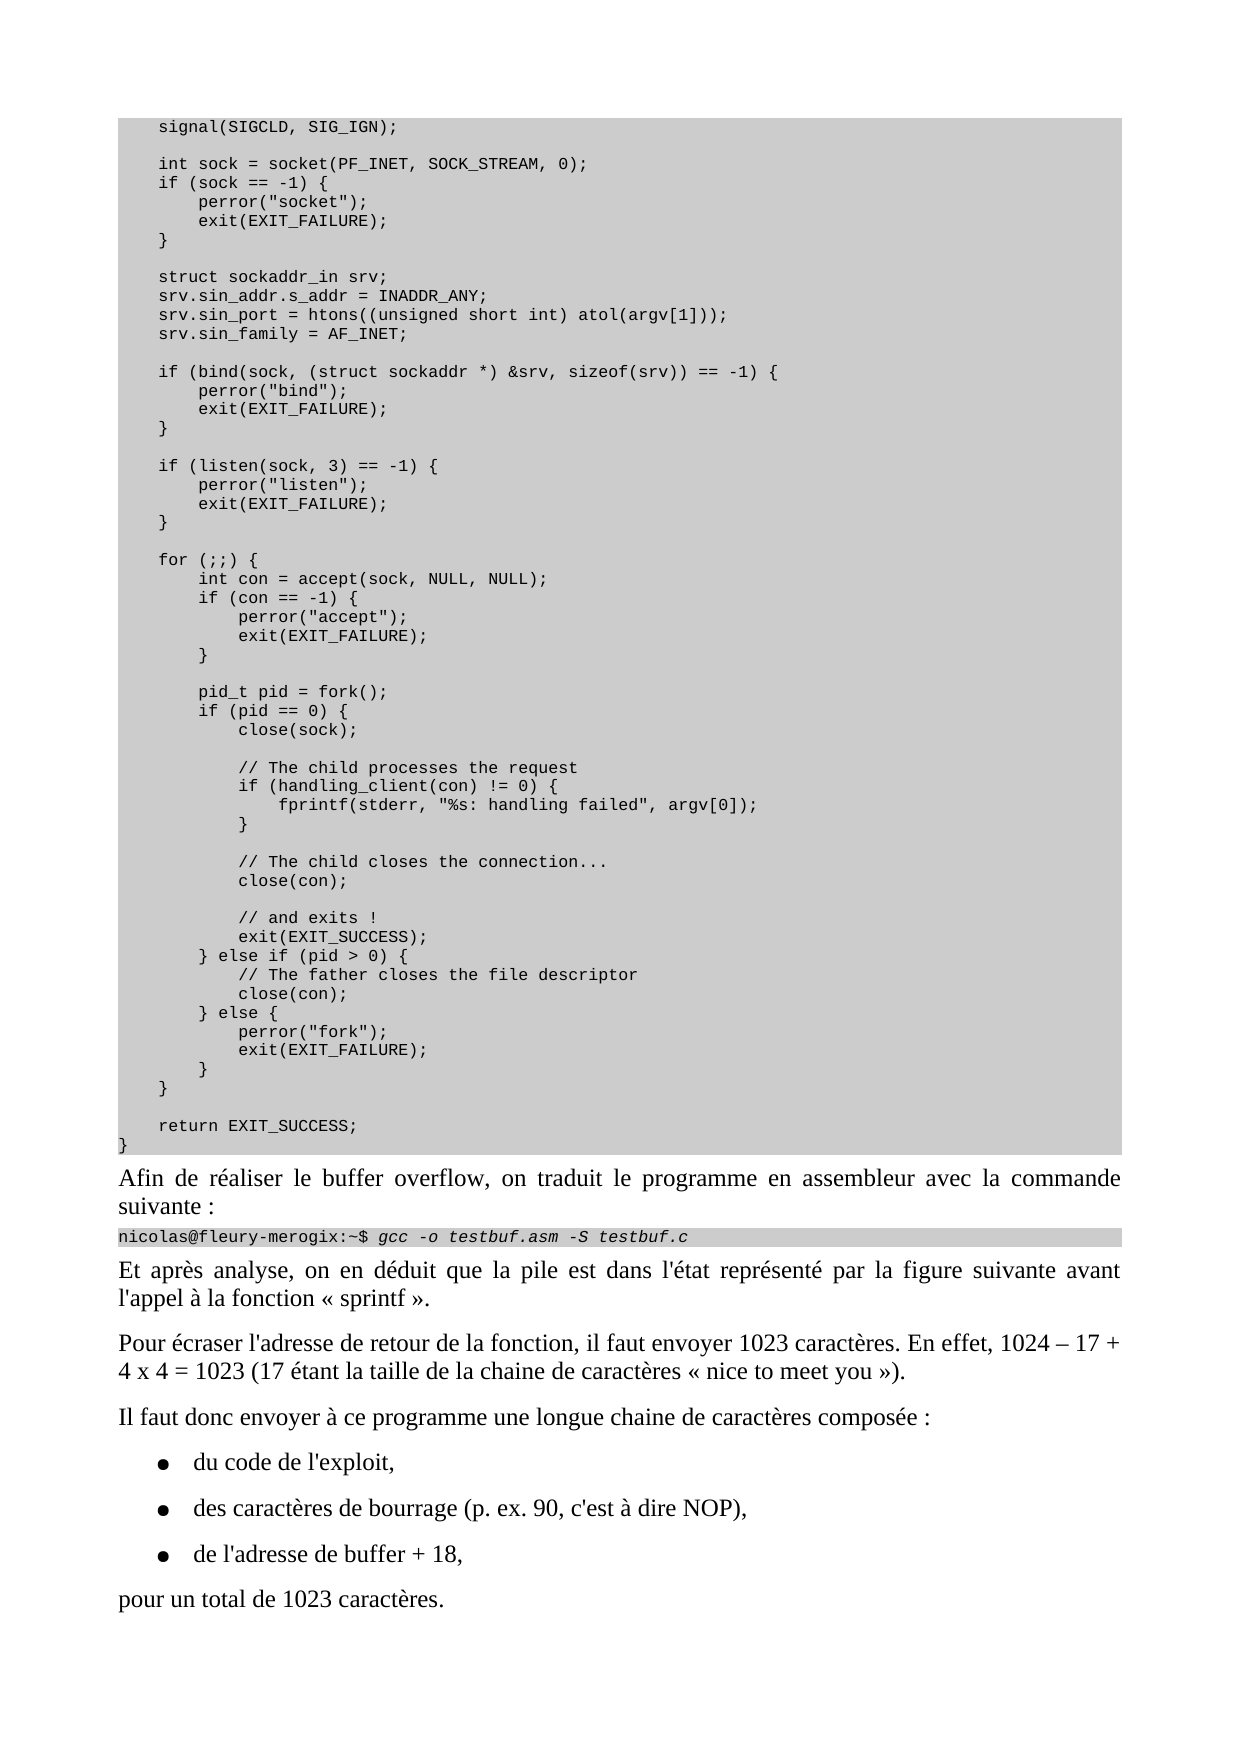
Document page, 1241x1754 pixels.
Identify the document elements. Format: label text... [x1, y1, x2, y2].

text if (con == -1) { [118, 589, 1122, 608]
list des caractères de bourrage (p. ex. 90, c'est à dire NOP), [156, 1494, 1122, 1522]
text pour un total de 1023 caractères. [118, 1585, 1122, 1613]
text // The father closes the file descriptor [118, 967, 1122, 985]
text close(con); [118, 985, 1122, 1004]
text Pour écraser l'adresse de retour de la fonction, il faut envoyer 1023 caractères. En effet, 1024 – 17 + 4 x 4 = 1023 (17 étant la taille de la chaine de caractères « nice to meet you »). [118, 1329, 1122, 1385]
list de l'adresse de buffer + 18, [156, 1540, 1122, 1567]
text int sock = socket(PF_INET, SOCK_STREAM, 0); [118, 156, 1122, 175]
text // and exits ! [118, 910, 1122, 929]
text struct sockaddr_in srv; [118, 269, 1122, 288]
text exit(EXIT_FAILURE); [118, 1042, 1122, 1061]
text perror("socket"); [118, 193, 1122, 212]
text if (handling_client(con) != 0) { [118, 778, 1122, 797]
text } [118, 646, 1122, 665]
text pid_t pid = fork(); [118, 684, 1122, 703]
text exit(EXIT_FAILURE); [118, 627, 1122, 646]
text fprintf(stderr, "%s: handling failed", argv[0]); [118, 797, 1122, 816]
text } [118, 420, 1122, 439]
text // The child closes the connection... [118, 853, 1122, 872]
text for (;;) { [118, 552, 1122, 571]
text perror("fork"); [118, 1023, 1122, 1042]
text srv.sin_addr.s_addr = INADDR_ANY; [118, 288, 1122, 307]
text } else { [118, 1004, 1122, 1023]
text exit(EXIT_FAILURE); [118, 212, 1122, 231]
text } else if (pid > 0) { [118, 948, 1122, 967]
text int con = accept(sock, NULL, NULL); [118, 571, 1122, 589]
text } [118, 1080, 1122, 1098]
text } [118, 1061, 1122, 1080]
text } [118, 231, 1122, 250]
text if (bind(sock, (struct sockaddr *) &srv, sizeof(srv)) == -1) { [118, 363, 1122, 382]
text srv.sin_port = htons((unsigned short int) atol(argv[1])); [118, 307, 1122, 326]
text perror("bind"); [118, 382, 1122, 401]
text } [118, 1136, 1122, 1155]
text nicolas@fleury-merogix:~$ gcc -o testbuf.asm -S testbuf.c [118, 1228, 1122, 1247]
text return EXIT_SUCCESS; [118, 1117, 1122, 1136]
text if (pid == 0) { [118, 703, 1122, 721]
text Afin de réaliser le buffer overflow, on traduit le programme en assembleur avec la commande suivante : [118, 1164, 1122, 1219]
text if (listen(sock, 3) == -1) { [118, 457, 1122, 476]
text exit(EXIT_SUCCESS); [118, 929, 1122, 948]
list du code de l'exploit, [156, 1448, 1122, 1476]
text if (sock == -1) { [118, 175, 1122, 193]
text perror("accept"); [118, 608, 1122, 627]
text } [118, 816, 1122, 834]
text exit(EXIT_FAILURE); [118, 401, 1122, 420]
text close(con); [118, 872, 1122, 891]
text perror("listen"); [118, 476, 1122, 495]
text close(sock); [118, 721, 1122, 740]
text } [118, 514, 1122, 533]
text Il faut donc envoyer à ce programme une longue chaine de caractères composée : [118, 1403, 1122, 1431]
text exit(EXIT_FAILURE); [118, 495, 1122, 514]
text Et après analyse, on en déduit que la pile est dans l'état représenté par la figure suivante avant l'appel à la fonction « sprintf ». [118, 1256, 1122, 1312]
text srv.sin_family = AF_INET; [118, 326, 1122, 344]
text signal(SIGCLD, SIG_IGN); [118, 118, 1122, 137]
text // The child processes the request [118, 759, 1122, 778]
